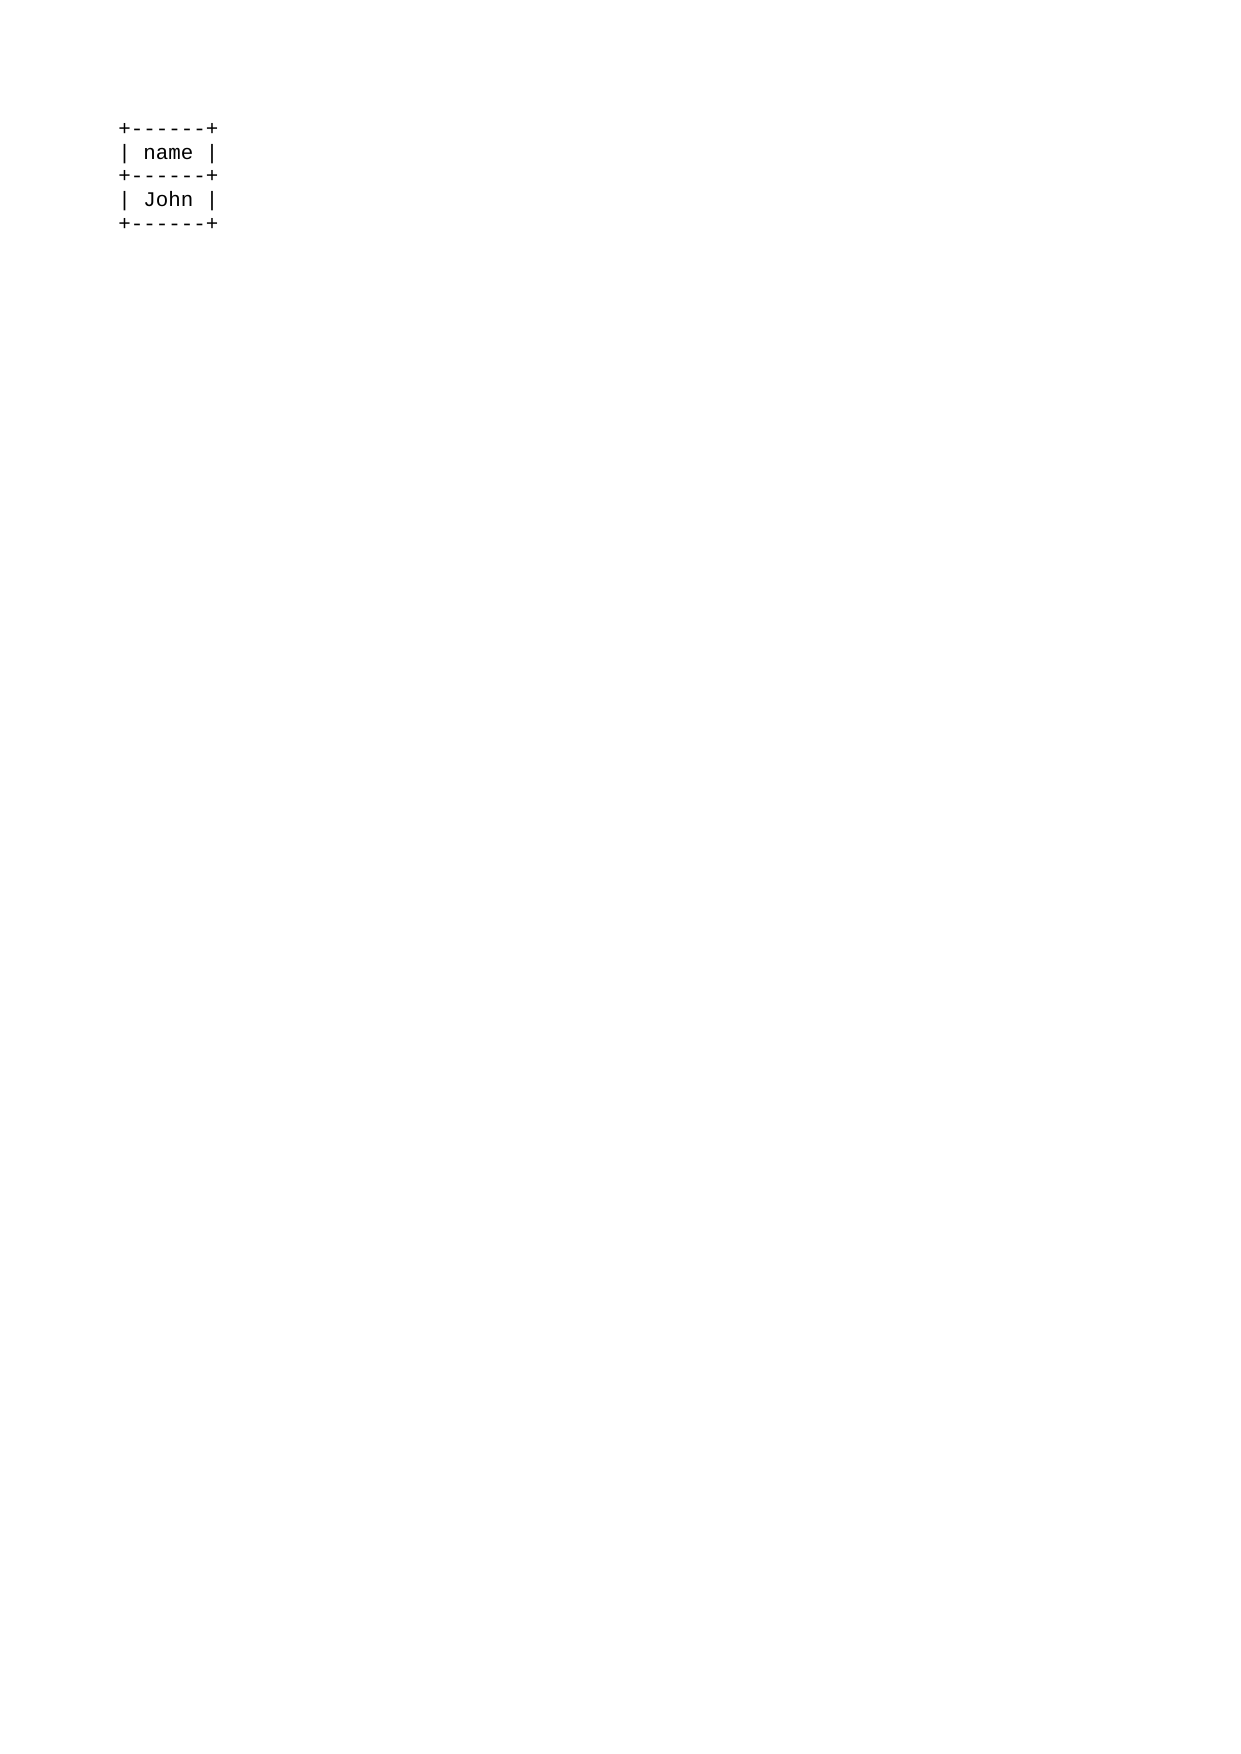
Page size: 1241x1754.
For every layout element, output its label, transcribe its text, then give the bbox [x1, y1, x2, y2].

text +------+ [118, 118, 1122, 142]
text +------+ [118, 213, 1122, 236]
text | name | [118, 142, 1122, 165]
text +------+ [118, 165, 1122, 189]
text | John | [118, 189, 1122, 213]
